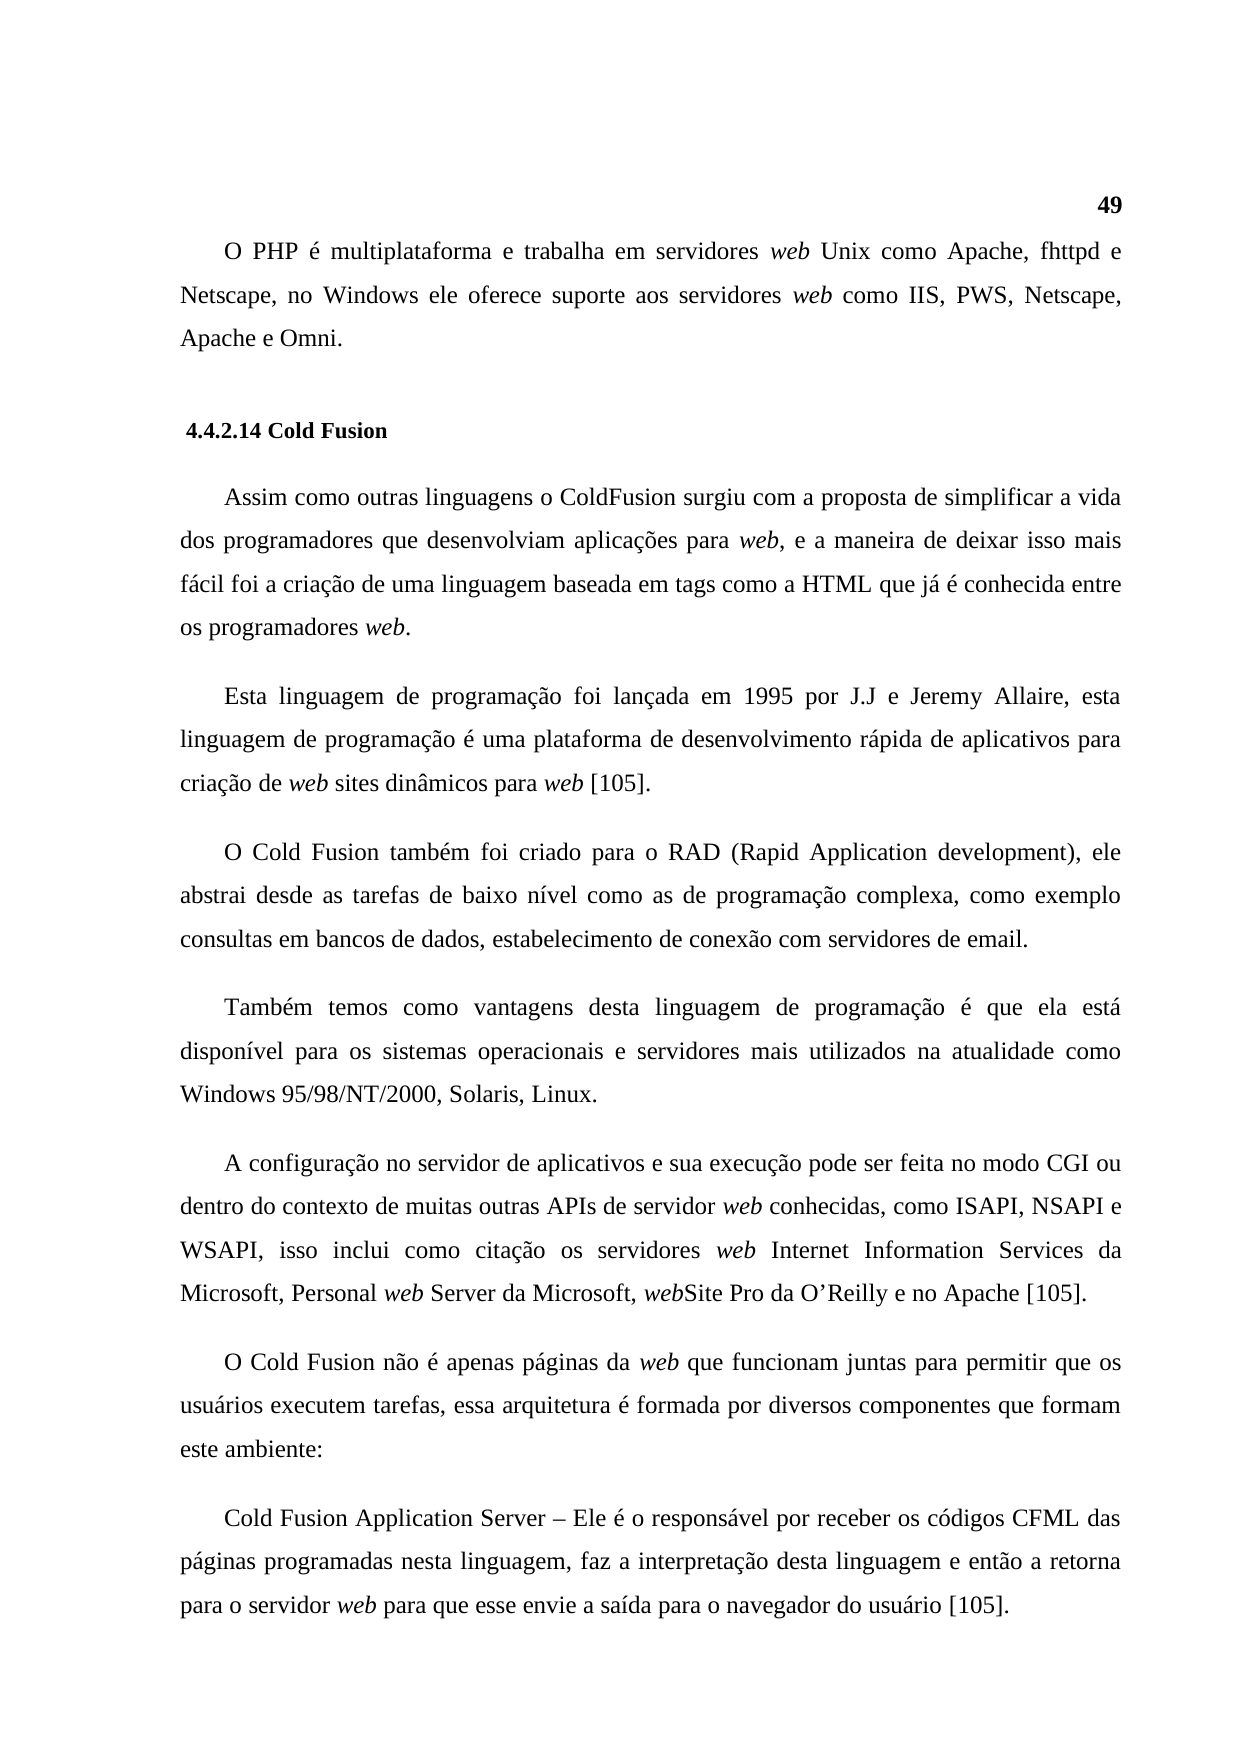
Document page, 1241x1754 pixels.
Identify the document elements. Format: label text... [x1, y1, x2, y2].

text Esta linguagem de programação foi lançada em 1995 por J.J e Jeremy Allaire, esta linguagem de programação é uma plataforma de desenvolvimento rápida de aplicativos para criação de web sites dinâmicos para web [105]. [180, 681, 1122, 797]
text O Cold Fusion não é apenas páginas da web que funcionam juntas para permitir que os usuários executem tarefas, essa arquitetura é formada por diversos componentes que formam este ambiente: [180, 1347, 1122, 1463]
subtitle Cold Fusion [180, 417, 1122, 443]
text Assim como outras linguagens o ColdFusion surgiu com a proposta de simplificar a vida dos programadores que desenvolviam aplicações para web, e a maneira de deixar isso mais fácil foi a criação de uma linguagem baseada em tags como a HTML que já é conhecida entre os programadores web. [180, 482, 1122, 641]
text Também temos como vantagens desta linguagem de programação é que ela está disponível para os sistemas operacionais e servidores mais utilizados na atualidade como Windows 95/98/NT/2000, Solaris, Linux. [180, 992, 1122, 1108]
text A configuração no servidor de aplicativos e sua execução pode ser feita no modo CGI ou dentro do contexto de muitas outras APIs de servidor web conhecidas, como ISAPI, NSAPI e WSAPI, isso inclui como citação os servidores web Internet Information Services da Microsoft, Personal web Server da Microsoft, webSite Pro da O’Reilly e no Apache [105]. [180, 1148, 1122, 1307]
text Cold Fusion Application Server – Ele é o responsável por receber os códigos CFML das páginas programadas nesta linguagem, faz a interpretação desta linguagem e então a retorna para o servidor web para que esse envie a saída para o navegador do usuário [105]. [180, 1502, 1122, 1619]
text O Cold Fusion também foi criado para o RAD (Rapid Application development), ele abstrai desde as tarefas de baixo nível como as de programação complexa, como exemplo consultas em bancos de dados, estabelecimento de conexão com servidores de email. [180, 836, 1122, 953]
text O PHP é multiplataforma e trabalha em servidores web Unix como Apache, fhttpd e Netscape, no Windows ele oferece suporte aos servidores web como IIS, PWS, Netscape, Apache e Omni. [180, 236, 1122, 352]
